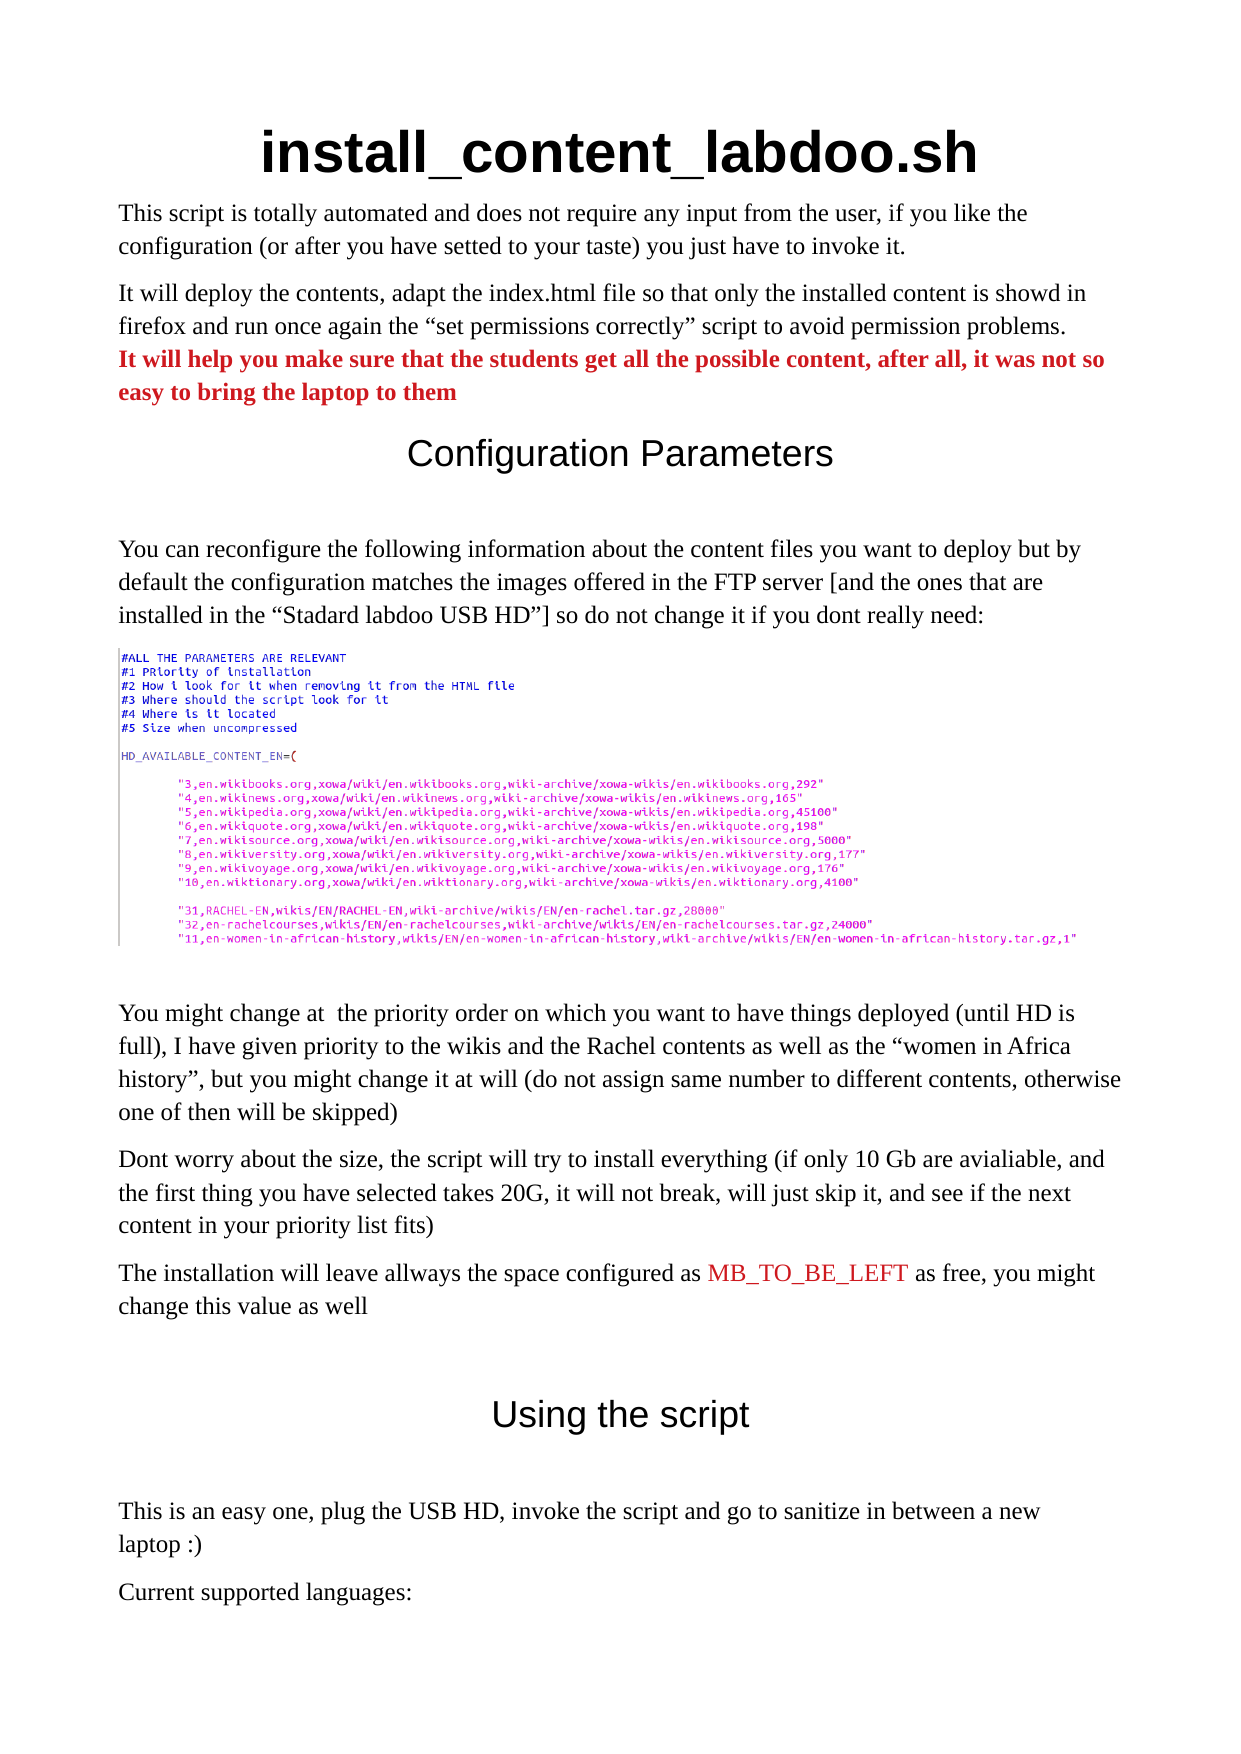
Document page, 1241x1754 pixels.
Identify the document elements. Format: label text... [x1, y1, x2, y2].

text The installation will leave allways the space configured as MB_TO_BE_LEFT as free, you might change this value as well [118, 1258, 1122, 1320]
text This script is totally automated and does not require any input from the user, if you like the configuration (or after you have setted to your taste) you just have to invoke it. [118, 198, 1122, 259]
text You might change at the priority order on which you want to have things deployed (until HD is full), I have given priority to the wikis and the Rachel contents as well as the “women in Africa history”, but you might change it at will (do not assign same number to different contents, otherwise one of then will be skipped) [118, 998, 1122, 1126]
subtitle Configuration Parameters [118, 431, 1122, 474]
text Dont worry about the size, the script will try to install everything (if only 10 Gb are avialiable, and the first thing you have selected takes 20G, it will not break, will just skip it, and see if the next content in your priority list fits) [118, 1144, 1122, 1239]
text You can reconfigure the following information about the content files you want to deploy but by default the configuration matches the images offered in the FTP server [and the ones that are installed in the “Stadard labdoo USB HD”] so do not change it if you dont really need: [118, 534, 1122, 629]
picture [118, 648, 1123, 946]
title install_content_labdoo.sh [118, 118, 1122, 185]
text Current supported languages: [118, 1577, 1122, 1605]
subtitle Using the script [118, 1393, 1122, 1436]
text This is an easy one, plug the USB HD, invoke the script and go to sanitize in between a new laptop :) [118, 1496, 1122, 1558]
text It will deploy the contents, adapt the index.html file so that only the installed content is showd in firefox and run once again the “set permissions correctly” script to avoid permission problems. It will help you make sure that the students get all the possible content, after all, it was not so easy to bring the laptop to them [118, 278, 1122, 406]
